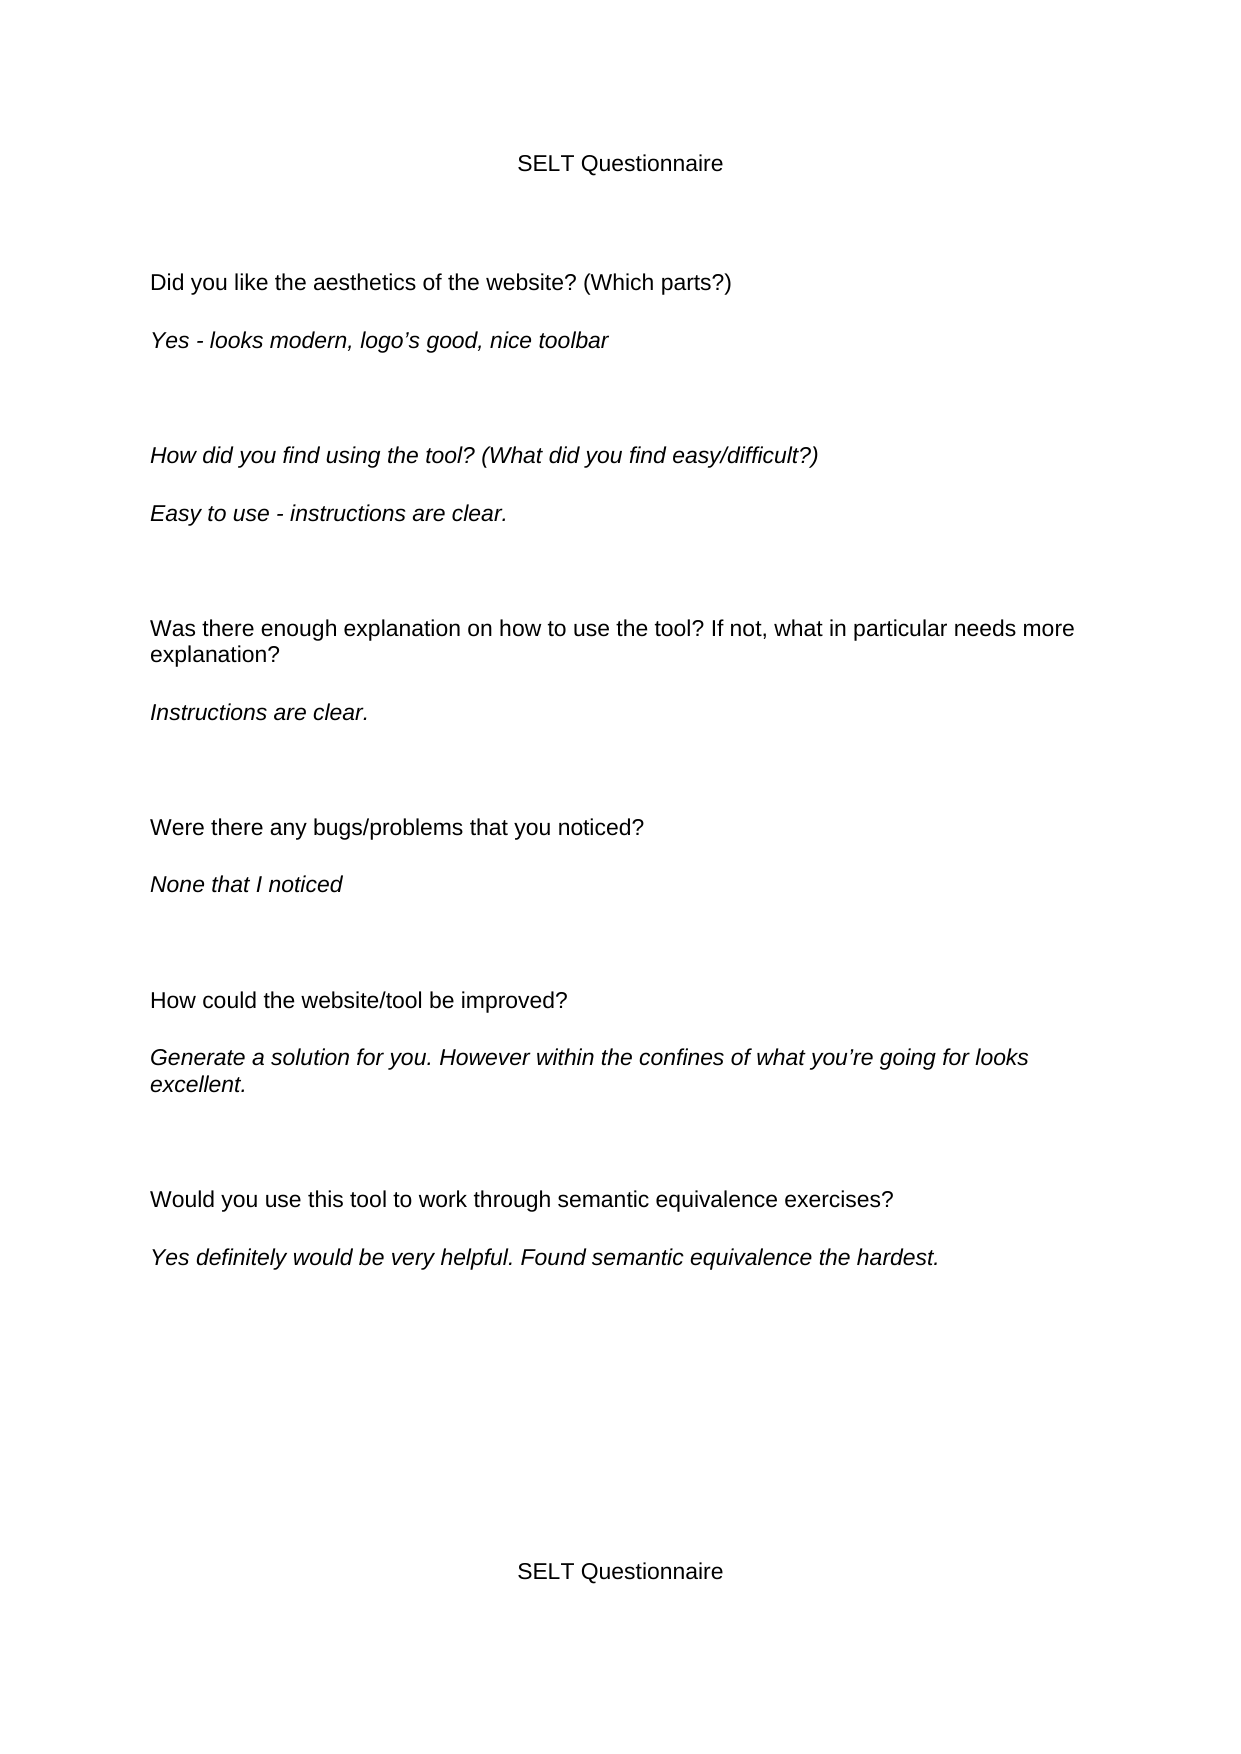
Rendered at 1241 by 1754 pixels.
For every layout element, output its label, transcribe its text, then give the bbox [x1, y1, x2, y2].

text Yes definitely would be very helpful. Found semantic equivalence the hardest. [150, 1243, 1090, 1270]
text Easy to use - instructions are clear. [150, 499, 1090, 526]
text Did you like the aesthetics of the website? (Which parts?) [150, 269, 1090, 295]
text SELT Questionnaire [150, 1558, 1090, 1584]
text SELT Questionnaire [150, 150, 1090, 176]
text Instructions are clear. [150, 699, 1090, 725]
text Generate a solution for you. However within the confines of what you’re going for looks excellent. [150, 1044, 1090, 1097]
text How could the website/tool be improved? [150, 987, 1090, 1013]
text Were there any bugs/problems that you noticed? [150, 814, 1090, 840]
text How did you find using the tool? (What did you find easy/difficult?) [150, 442, 1090, 468]
text Yes - looks modern, logo’s good, nice toolbar [150, 327, 1090, 353]
text Was there enough explanation on how to use the tool? If not, what in particular needs more explanation? [150, 615, 1090, 667]
text Would you use this tool to work through semantic equivalence exercises? [150, 1186, 1090, 1212]
text None that I noticed [150, 871, 1090, 898]
